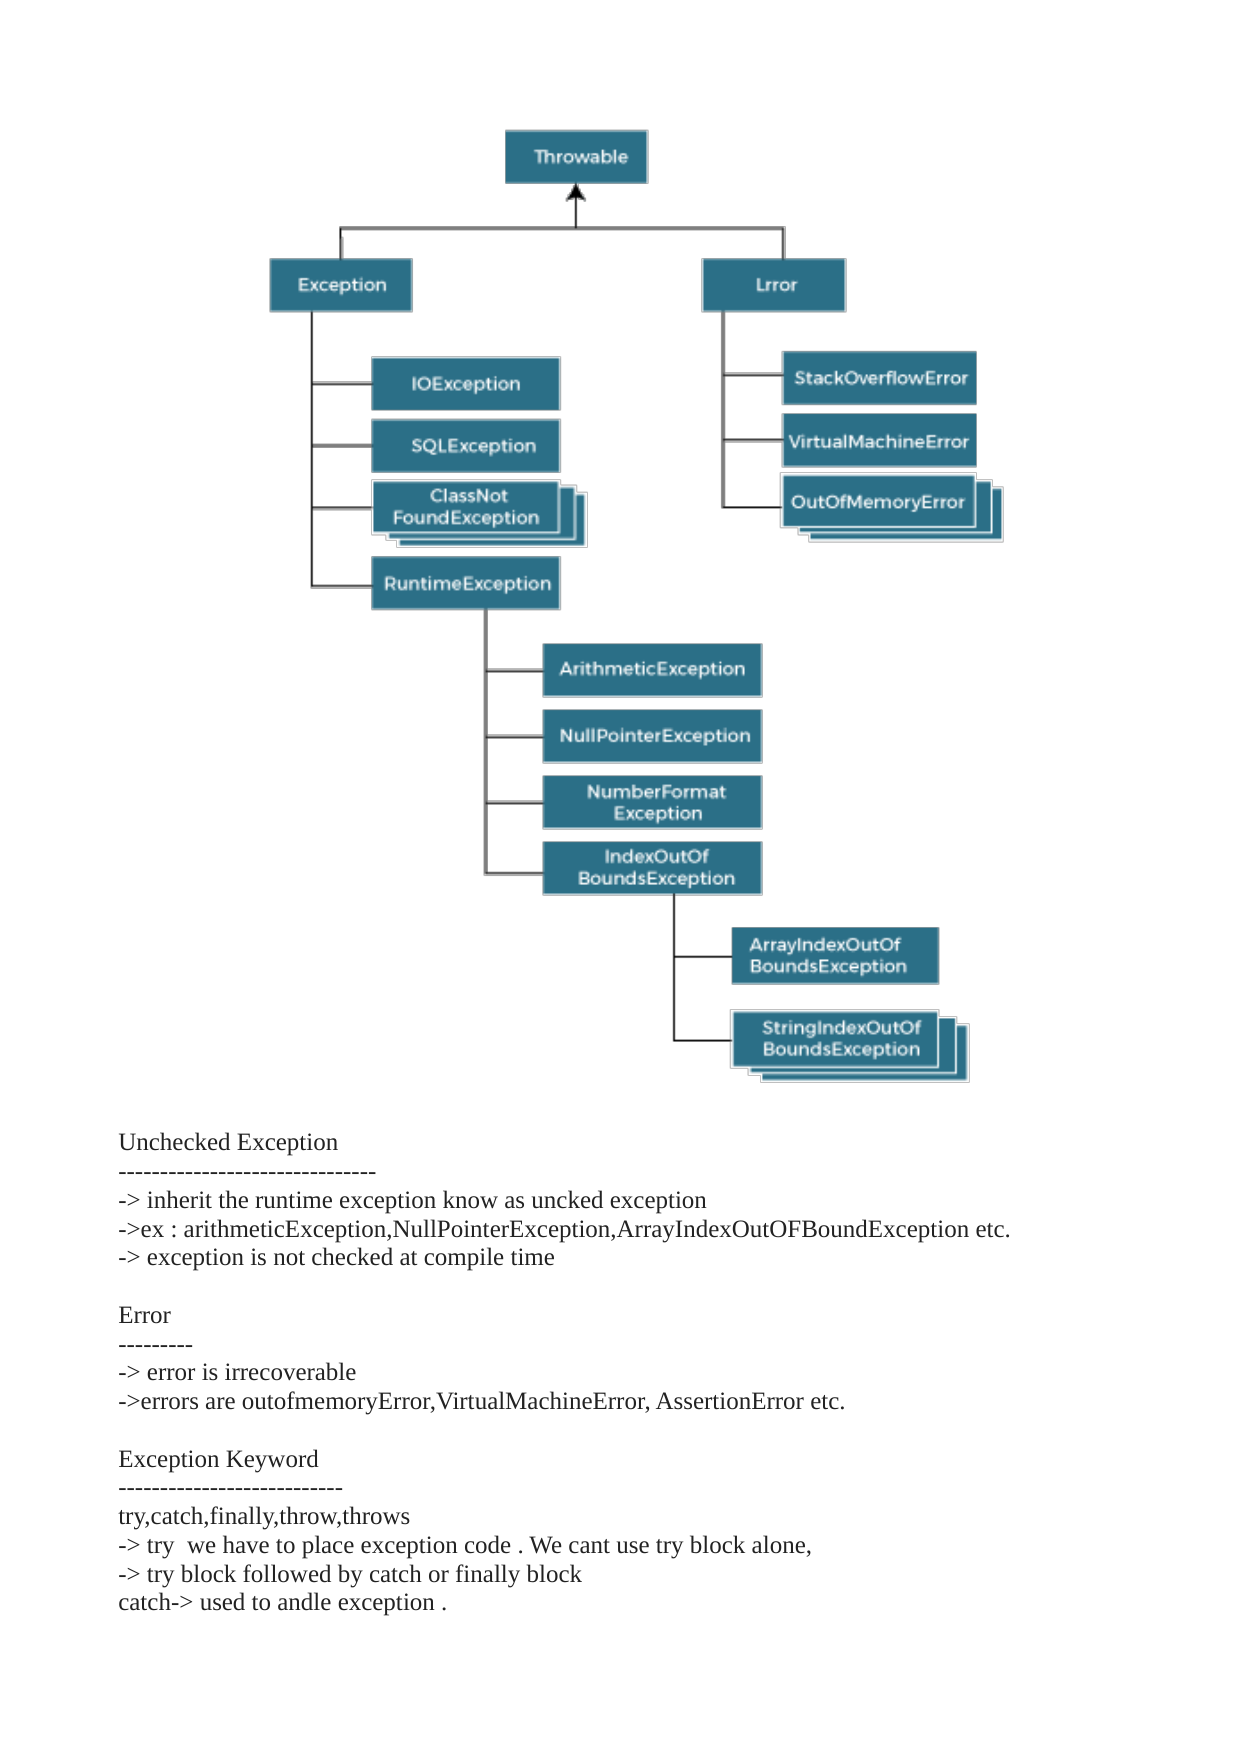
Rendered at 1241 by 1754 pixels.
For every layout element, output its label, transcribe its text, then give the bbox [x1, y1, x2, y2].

text ->errors are outofmemoryError,VirtualMachineError, AssertionError etc. [118, 1386, 1122, 1415]
text Exception Keyword [118, 1444, 1122, 1472]
text -> try we have to place exception code . We cant use try block alone, [118, 1530, 1122, 1559]
text ------------------------------- [118, 1156, 1122, 1185]
text -> inherit the runtime exception know as uncked exception [118, 1185, 1122, 1214]
text ->ex : arithmeticException,NullPointerException,ArrayIndexOutOFBoundException etc. [118, 1214, 1122, 1242]
text Error [118, 1300, 1122, 1329]
text -> exception is not checked at compile time [118, 1242, 1122, 1271]
text -> error is irrecoverable [118, 1357, 1122, 1386]
text Unchecked Exception [118, 1127, 1122, 1156]
text -> try block followed by catch or finally block [118, 1559, 1122, 1587]
text try,catch,finally,throw,throws [118, 1501, 1122, 1530]
text catch-> used to andle exception . [118, 1587, 1122, 1616]
text --------------------------- [118, 1472, 1122, 1501]
text --------- [118, 1329, 1122, 1357]
picture [190, 118, 1050, 1099]
